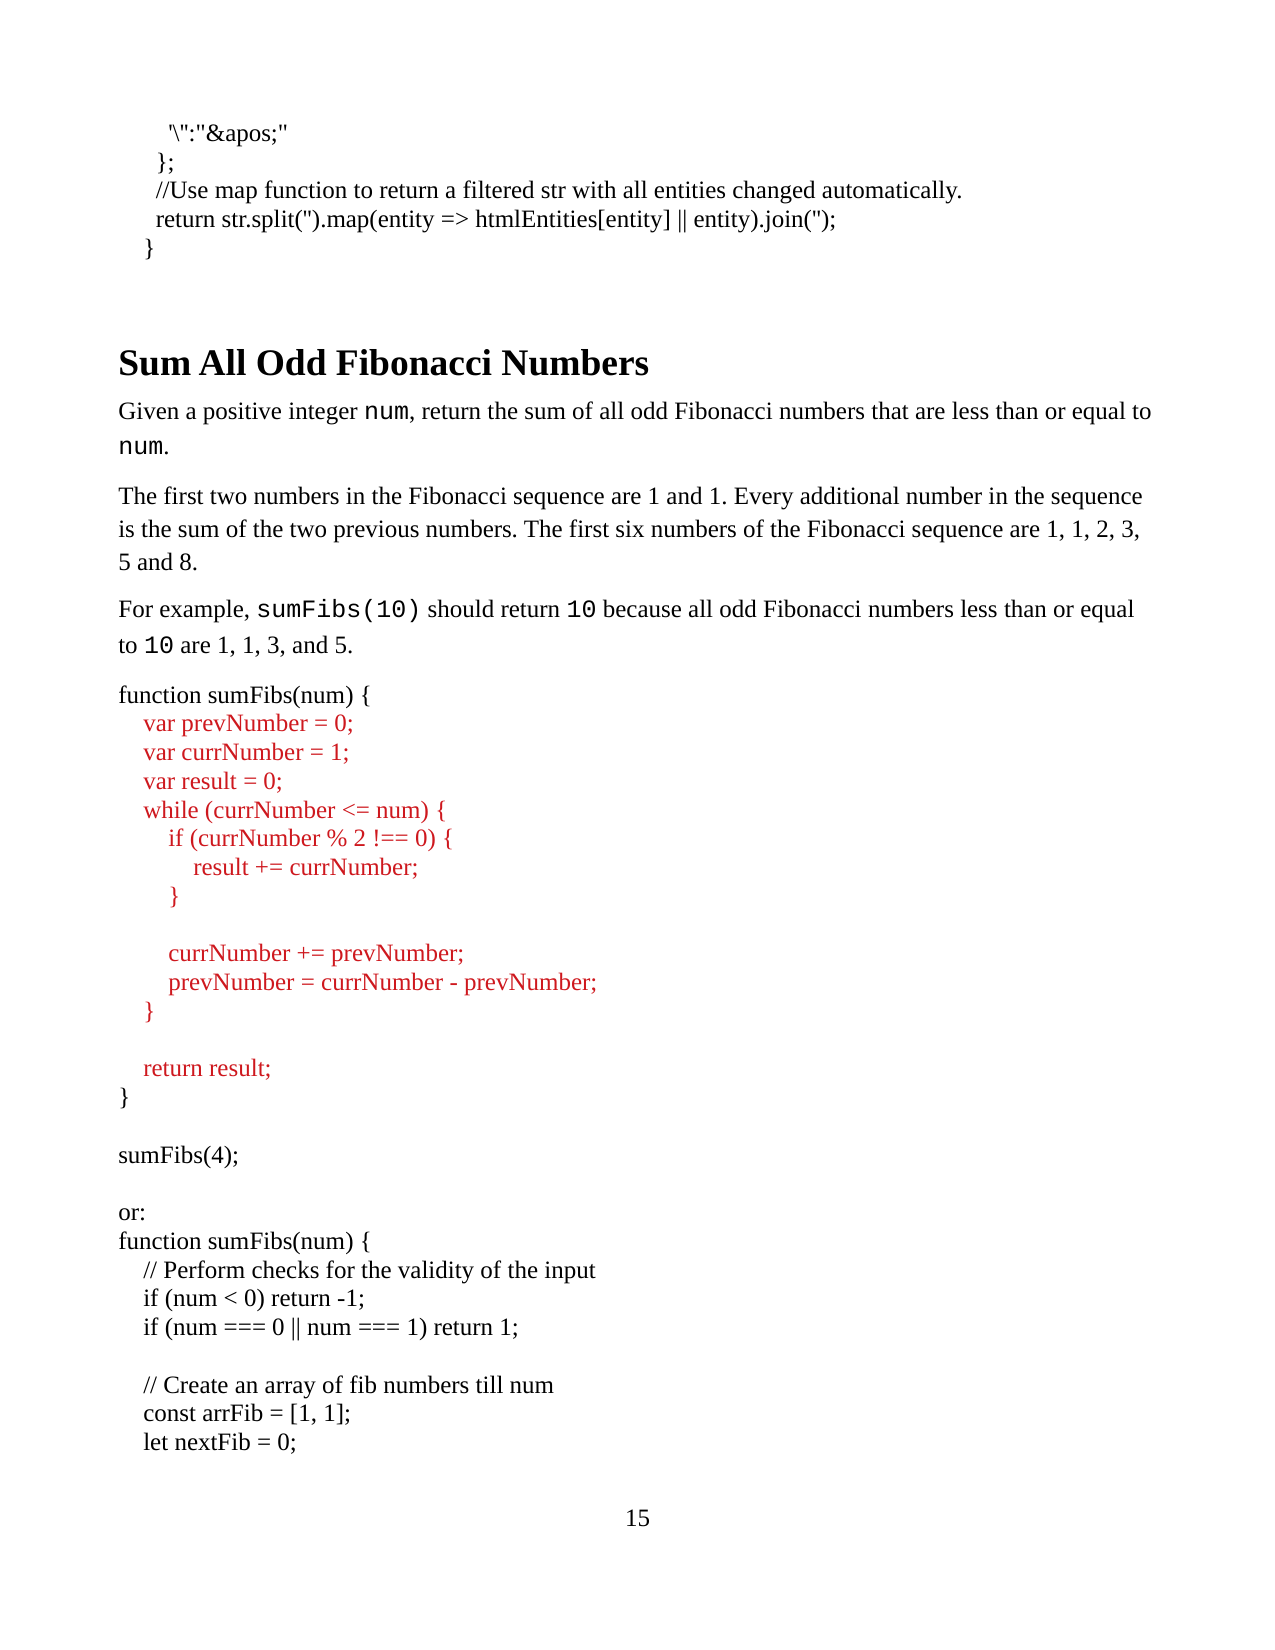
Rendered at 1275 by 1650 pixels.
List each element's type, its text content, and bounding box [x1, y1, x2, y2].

text if (currNumber % 2 !== 0) { [118, 823, 1157, 852]
text var currNumber = 1; [118, 737, 1157, 766]
text if (num < 0) return -1; [118, 1283, 1157, 1312]
text // Perform checks for the validity of the input [118, 1255, 1157, 1283]
text return result; [118, 1053, 1157, 1082]
text } [118, 881, 1157, 910]
text return str.split('').map(entity => htmlEntities[entity] || entity).join(''); [118, 204, 1157, 233]
text function sumFibs(num) { [118, 1226, 1157, 1255]
text }; [118, 147, 1157, 176]
text The first two numbers in the Fibonacci sequence are 1 and 1. Every additional number in the sequence is the sum of the two previous numbers. The first six numbers of the Fibonacci sequence are 1, 1, 2, 3, 5 and 8. [118, 481, 1157, 576]
text currNumber += prevNumber; [118, 938, 1157, 967]
text //Use map function to return a filtered str with all entities changed automatically. [118, 176, 1157, 204]
text } [118, 233, 1157, 262]
text const arrFib = [1, 1]; [118, 1398, 1157, 1427]
text '\'':"&apos;" [118, 118, 1157, 147]
text while (currNumber <= num) { [118, 795, 1157, 823]
subtitle Sum All Odd Fibonacci Numbers [118, 340, 1157, 383]
text function sumFibs(num) { [118, 680, 1157, 708]
text let nextFib = 0; [118, 1427, 1157, 1456]
text sumFibs(4); [118, 1140, 1157, 1168]
text result += currNumber; [118, 852, 1157, 881]
text Given a positive integer num, return the sum of all odd Fibonacci numbers that are less than or equal to num. [118, 396, 1157, 462]
text // Create an array of fib numbers till num [118, 1370, 1157, 1398]
text For example, sumFibs(10) should return 10 because all odd Fibonacci numbers less than or equal to 10 are 1, 1, 3, and 5. [118, 594, 1157, 661]
text } [118, 1082, 1157, 1111]
text prevNumber = currNumber - prevNumber; [118, 967, 1157, 996]
text } [118, 996, 1157, 1025]
text var result = 0; [118, 766, 1157, 795]
text if (num === 0 || num === 1) return 1; [118, 1312, 1157, 1341]
text var prevNumber = 0; [118, 708, 1157, 737]
text or: [118, 1197, 1157, 1226]
